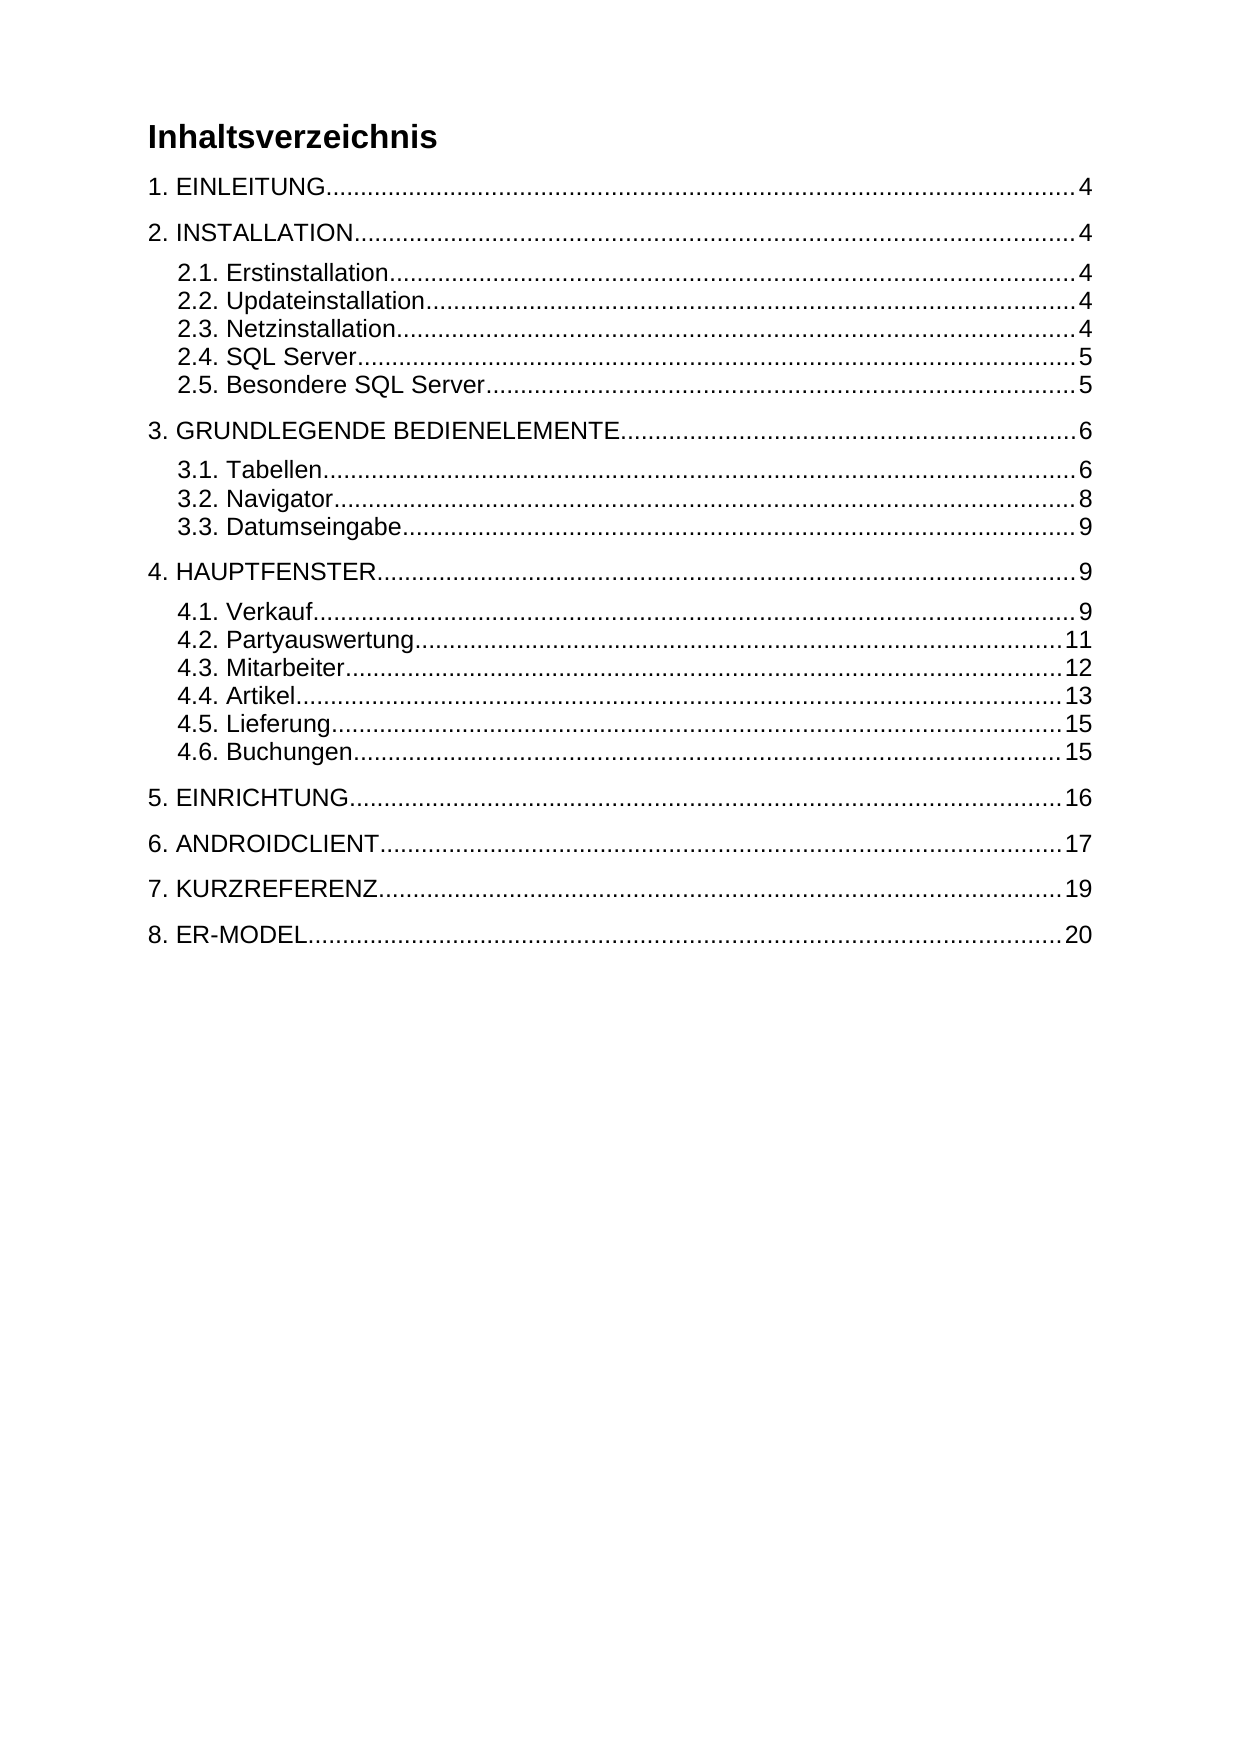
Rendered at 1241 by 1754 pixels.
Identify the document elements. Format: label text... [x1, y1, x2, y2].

text 2.1. Erstinstallation 4 [177, 259, 1093, 287]
text 6. Androidclient 17 [148, 829, 1093, 858]
text 2.2. Updateinstallation 4 [177, 287, 1093, 315]
text 4.2. Partyauswertung 11 [177, 626, 1093, 654]
text 2.5. Besondere SQL Server 5 [177, 371, 1093, 399]
text 3.3. Datumseingabe 9 [177, 512, 1093, 541]
text 3.2. Navigator 8 [177, 484, 1093, 512]
text 5. Einrichtung 16 [148, 784, 1093, 812]
text 4.6. Buchungen 15 [177, 738, 1093, 766]
text 8. ER-Model 20 [148, 921, 1093, 949]
text 4.3. Mitarbeiter 12 [177, 654, 1093, 682]
text 2.4. SQL Server 5 [177, 343, 1093, 371]
text 4.5. Lieferung 15 [177, 710, 1093, 738]
text 4. Hauptfenster 9 [148, 558, 1093, 586]
text 7. Kurzreferenz 19 [148, 875, 1093, 903]
text 3.1. Tabellen 6 [177, 456, 1093, 484]
text 3. Grundlegende Bedienelemente 6 [148, 417, 1093, 445]
text 1. Einleitung 4 [148, 173, 1093, 201]
text 2.3. Netzinstallation 4 [177, 315, 1093, 343]
text 2. Installation 4 [148, 219, 1093, 247]
text 4.1. Verkauf 9 [177, 598, 1093, 626]
text 4.4. Artikel 13 [177, 682, 1093, 710]
subtitle Inhaltsverzeichnis [148, 118, 1093, 156]
